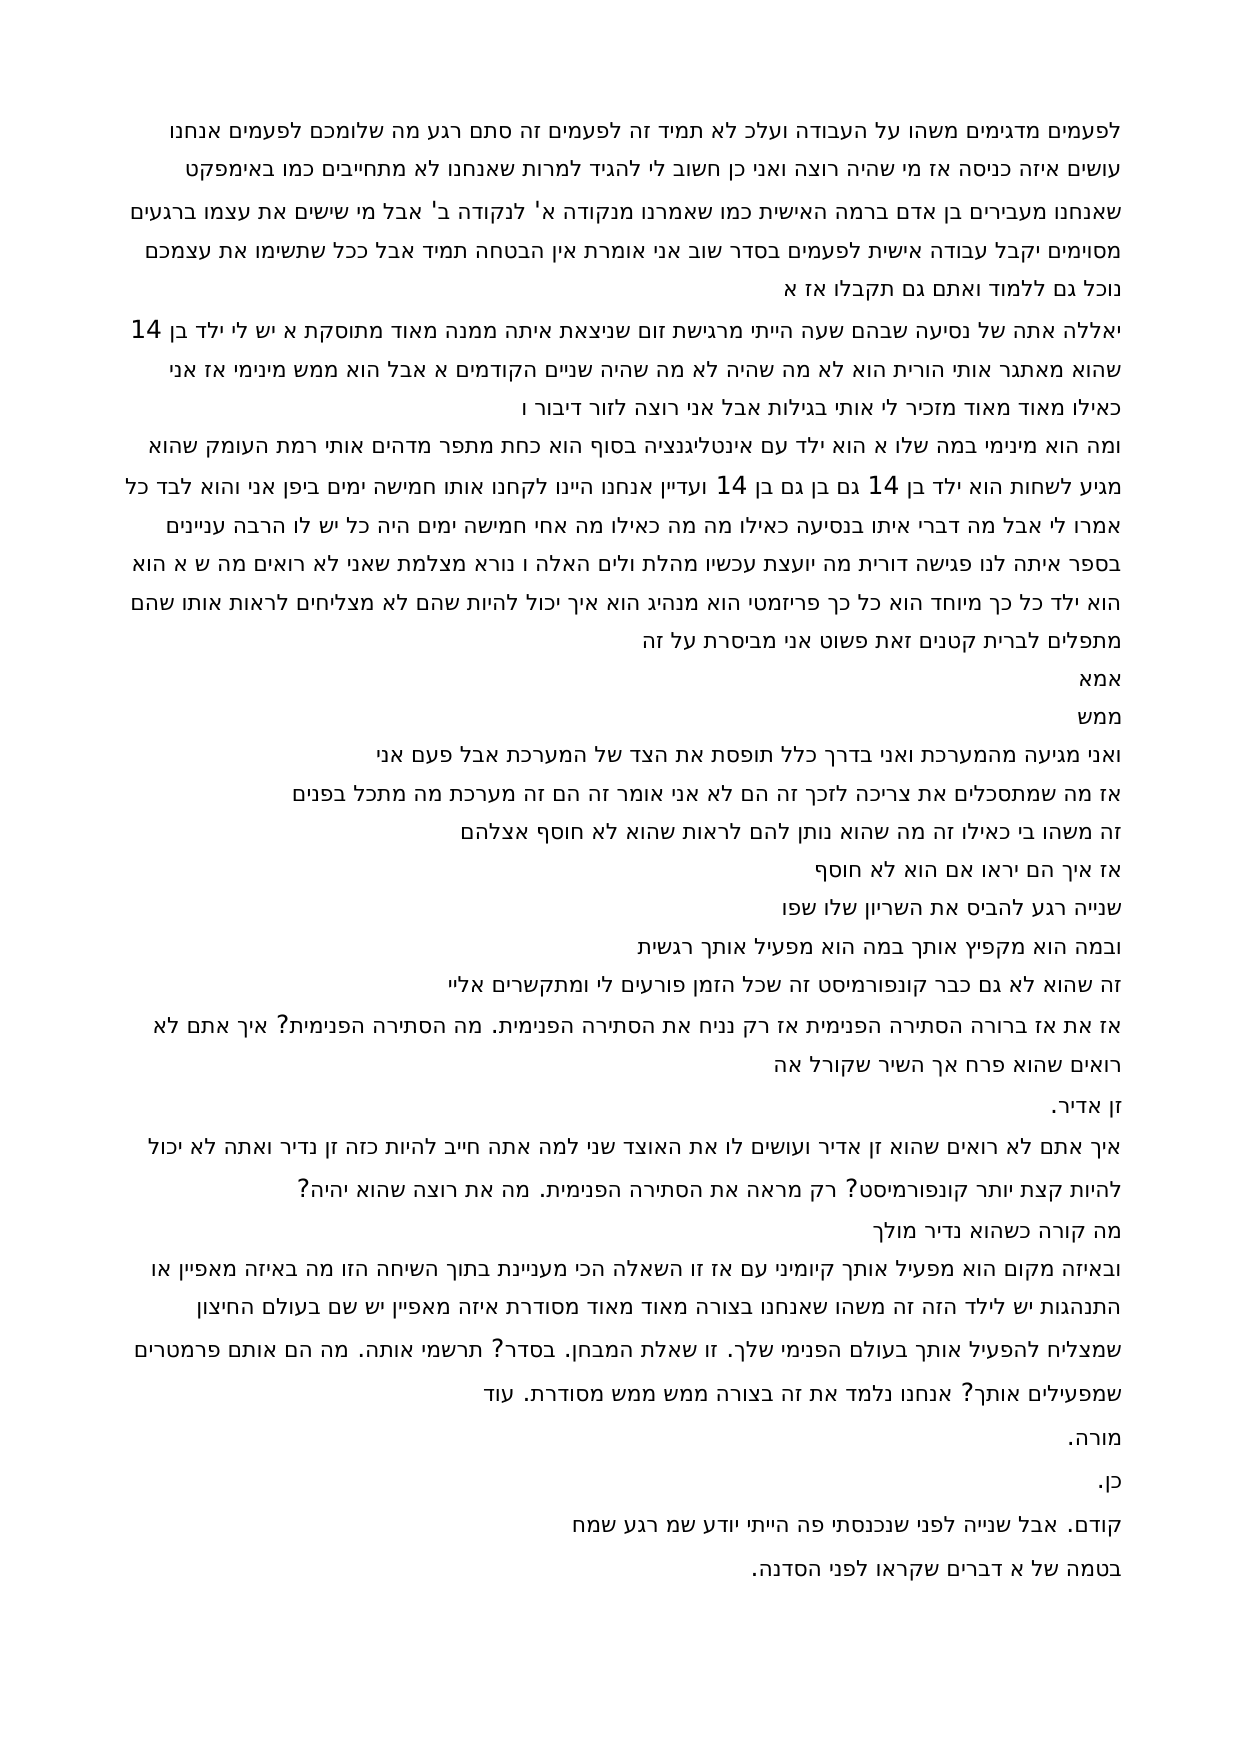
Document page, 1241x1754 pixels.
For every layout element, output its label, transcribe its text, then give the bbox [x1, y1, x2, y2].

text אז את אז ברורה הסתירה הפנימית אז רק נניח את הסתירה הפנימית. מה הסתירה הפנימית? איך אתם לא רואים שהוא פרח אך השיר שקורל אה [118, 1010, 1122, 1078]
text בטמה של א דברים שקראו לפני הסדנה. [118, 1553, 1122, 1582]
text ממש [118, 704, 1122, 730]
text קודם. אבל שנייה לפני שנכנסתי פה הייתי יודע שמ רגע שמח [118, 1509, 1122, 1539]
text ובמה הוא מקפיץ אותך במה הוא מפעיל אותך רגשית [118, 934, 1122, 959]
text ובאיזה מקום הוא מפעיל אותך קיומיני עם אז זו השאלה הכי מעניינת בתוך השיחה הזו מה באיזה מאפיין או התנהגות יש לילד הזה זה משהו שאנחנו בצורה מאוד מאוד מסודרת איזה מאפיין יש שם בעולם החיצון שמצליח להפעיל אותך בעולם הפנימי שלך. זו שאלת המבחן. בסדר? תרשמי אותה. מה הם אותם פרמטרים שמפעילים אותך? אנחנו נלמד את זה בצורה ממש ממש מסודרת. עוד [118, 1256, 1122, 1407]
text מה קורה כשהוא נדיר מולך [118, 1218, 1122, 1243]
text זה משהו בי כאילו זה מה שהוא נותן להם לראות שהוא לא חוסף אצלהם [118, 819, 1122, 844]
text יאללה אתה של נסיעה שבהם שעה הייתי מרגישת זום שניצאת איתה ממנה מאוד מתוסקת א יש לי ילד בן 14 שהוא מאתגר אותי הורית הוא לא מה שהיה לא מה שהיה שניים הקודמים א אבל הוא ממש מינימי אז אני כאילו מאוד מאוד מזכיר לי אותי בגילות אבל אני רוצה לזור דיבור ו [118, 315, 1122, 420]
text זן אדיר. [118, 1090, 1122, 1119]
text אז מה שמתסכלים את צריכה לזכך זה הם לא אני אומר זה הם זה מערכת מה מתכל בפנים [118, 781, 1122, 806]
text ואני מגיעה מהמערכת ואני בדרך כלל תופסת את הצד של המערכת אבל פעם אני [118, 743, 1122, 768]
text כן. [118, 1466, 1122, 1495]
text ומה הוא מינימי במה שלו א הוא ילד עם אינטליגנציה בסוף הוא כחת מתפר מדהים אותי רמת העומק שהוא מגיע לשחות הוא ילד בן 14 גם בן גם בן 14 ועדיין אנחנו היינו לקחנו אותו חמישה ימים ביפן אני והוא לבד כל אמרו לי אבל מה דברי איתו בנסיעה כאילו מה מה כאילו מה אחי חמישה ימים היה כל יש לו הרבה עניינים בספר איתה לנו פגישה דורית מה יועצת עכשיו מהלת ולים האלה ו נורא מצלמת שאני לא רואים מה ש א הוא הוא ילד כל כך מיוחד הוא כל כך פריזמטי הוא מנהיג הוא איך יכול להיות שהם לא מצליחים לראות אותו שהם מתפלים לברית קטנים זאת פשוט אני מביסרת על זה [118, 433, 1122, 653]
text לפעמים מדגימים משהו על העבודה ועלכ לא תמיד זה לפעמים זה סתם רגע מה שלומכם לפעמים אנחנו עושים איזה כניסה אז מי שהיה רוצה ואני כן חשוב לי להגיד למרות שאנחנו לא מתחייבים כמו באימפקט שאנחנו מעבירים בן אדם ברמה האישית כמו שאמרנו מנקודה א' לנקודה ב' אבל מי שישים את עצמו ברגעים מסוימים יקבל עבודה אישית לפעמים בסדר שוב אני אומרת אין הבטחה תמיד אבל ככל שתשימו את עצמכם נוכל גם ללמוד ואתם גם תקבלו אז א [118, 118, 1122, 302]
text אמא [118, 666, 1122, 692]
text שנייה רגע להביס את השריון שלו שפו [118, 896, 1122, 921]
text איך אתם לא רואים שהוא זן אדיר ועושים לו את האוצד שני למה אתה חייב להיות כזה זן נדיר ואתה לא יכול להיות קצת יותר קונפורמיסט? רק מראה את הסתירה הפנימית. מה את רוצה שהוא יהיה? [118, 1134, 1122, 1203]
text זה שהוא לא גם כבר קונפורמיסט זה שכל הזמן פורעים לי ומתקשרים אליי [118, 972, 1122, 997]
text מורה. [118, 1422, 1122, 1451]
text אז איך הם יראו אם הוא לא חוסף [118, 857, 1122, 883]
